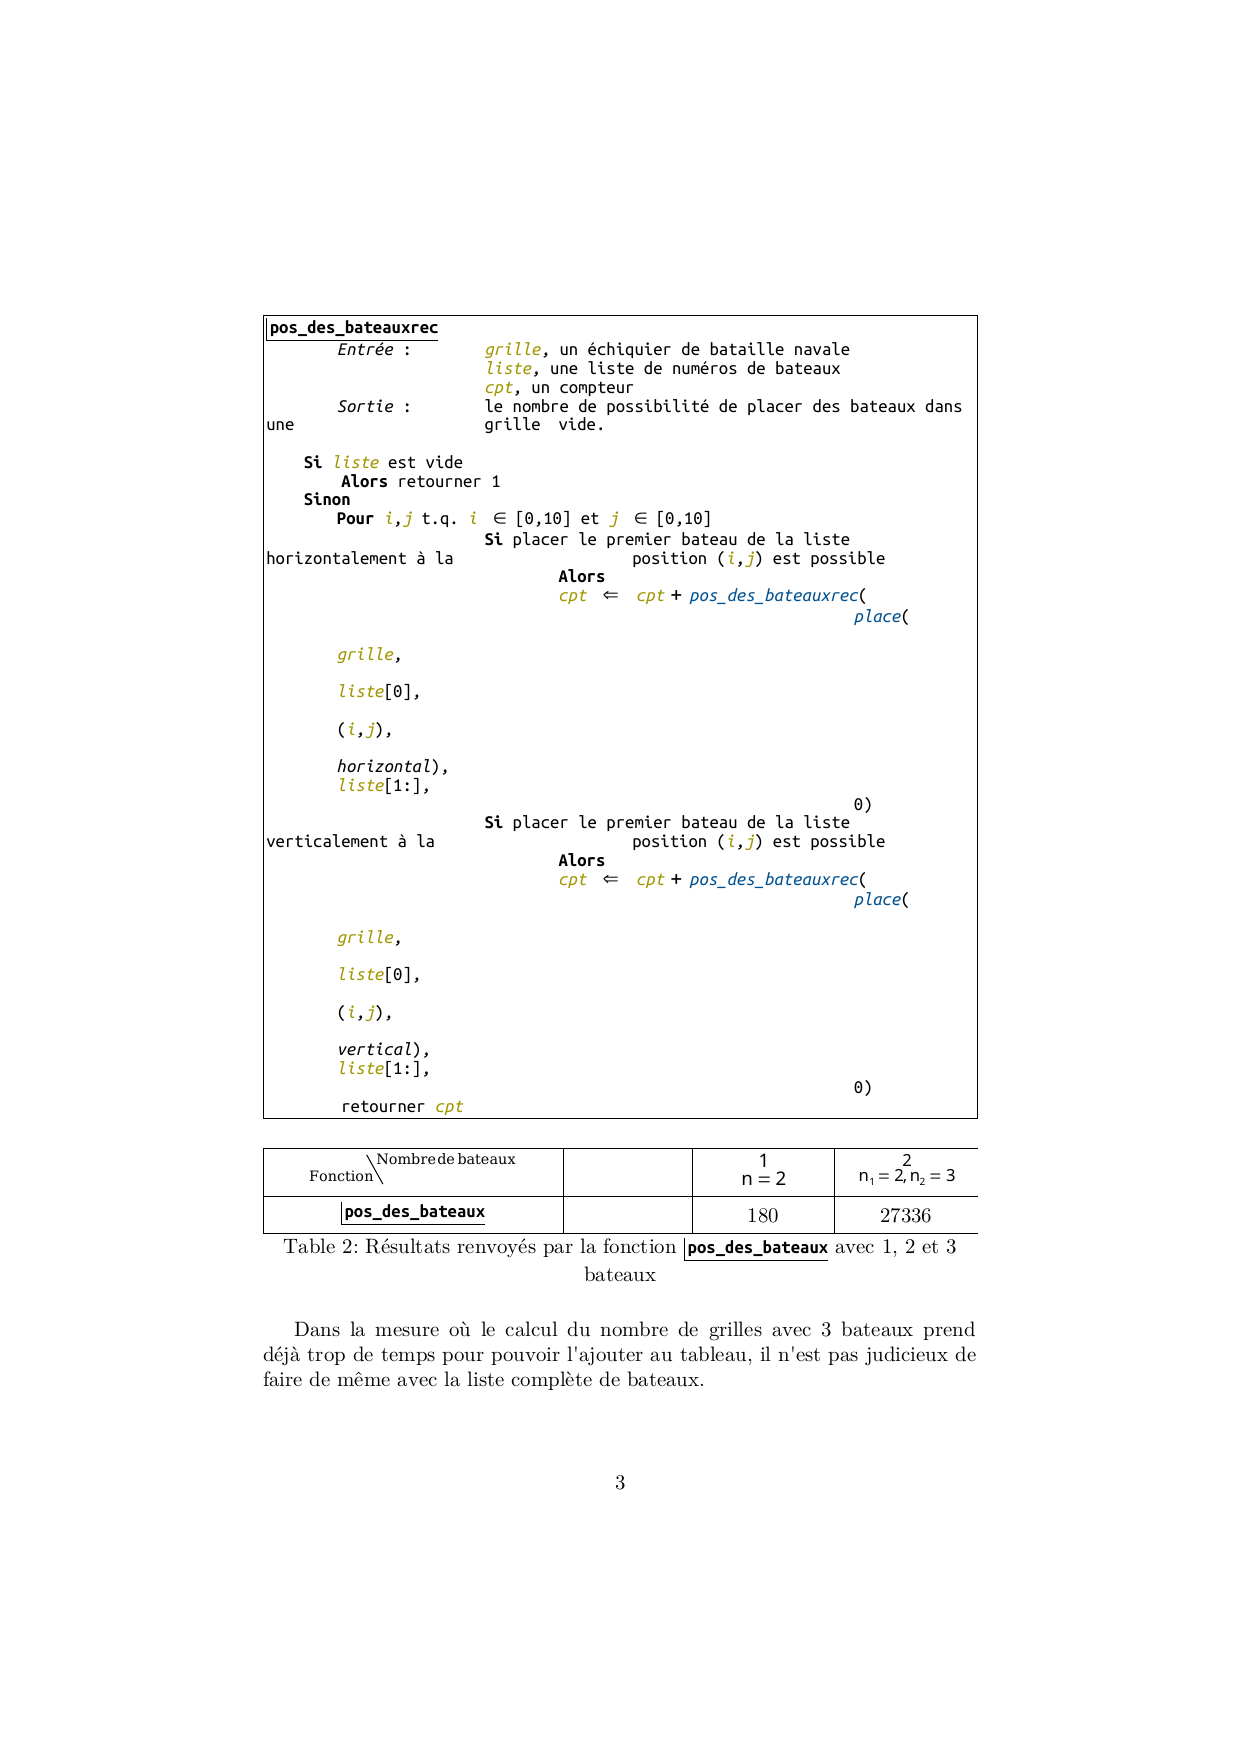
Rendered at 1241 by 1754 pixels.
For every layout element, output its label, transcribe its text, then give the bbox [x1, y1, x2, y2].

text 0) [264, 791, 977, 810]
text Alors [264, 564, 977, 583]
table_cell 27336 [835, 1197, 977, 1233]
table_header [835, 1149, 977, 1196]
text Sinon [264, 487, 977, 506]
text Pour i,j t.q. i [0,10] et j [0,10] [264, 506, 977, 527]
table_header [564, 1149, 692, 1196]
text Entrée : grille, un échiquier de bataille navale [264, 337, 977, 356]
text place( [264, 887, 977, 906]
table_cell pos_des_bateaux [264, 1197, 563, 1233]
text liste[0], [264, 943, 977, 981]
text vertical), liste[1:], [264, 1018, 977, 1075]
text grille, [264, 906, 977, 943]
text Alors retourner 1 [264, 468, 977, 487]
text retourner cpt [264, 1093, 977, 1118]
text Sortie : le nombre de possibilité de placer des bateaux dans une grille vide. [264, 393, 977, 434]
text (i,j), [264, 698, 977, 735]
text Table 2: Résultats renvoyés par la fonction pos_des_bateaux avec 1, 2 et 3 bateaux [263, 1234, 977, 1286]
text cpt cptpos_des_bateauxrec( [264, 866, 977, 887]
table_cell 180 [693, 1197, 834, 1233]
text (i,j), [264, 981, 977, 1018]
table_cell [564, 1197, 692, 1233]
text pos_des_bateauxrec [264, 316, 977, 337]
text Dans la mesure où le calcul du nombre de grilles avec 3 bateaux prend déjà trop de temps pour pouvoir l'ajouter au tableau, il n'est pas judicieux de faire de même avec la liste complète de bateaux. [263, 1315, 977, 1390]
text Alors [264, 848, 977, 866]
text place( [264, 604, 977, 623]
text Si placer le premier bateau de la liste horizontalement à la position (i,j) est possible [264, 527, 977, 564]
text horizontal), liste[1:], [264, 735, 977, 791]
table_header [264, 1149, 563, 1196]
text liste, une liste de numéros de bateaux [264, 356, 977, 375]
text cpt cptpos_des_bateauxrec( [264, 583, 977, 604]
text Si placer le premier bateau de la liste verticalement à la position (i,j) est possible [264, 810, 977, 848]
table_header [693, 1149, 834, 1196]
text liste[0], [264, 660, 977, 698]
text Si liste est vide [264, 450, 977, 468]
text 0) [264, 1075, 977, 1093]
text cpt, un compteur [264, 375, 977, 393]
text grille, [264, 623, 977, 660]
